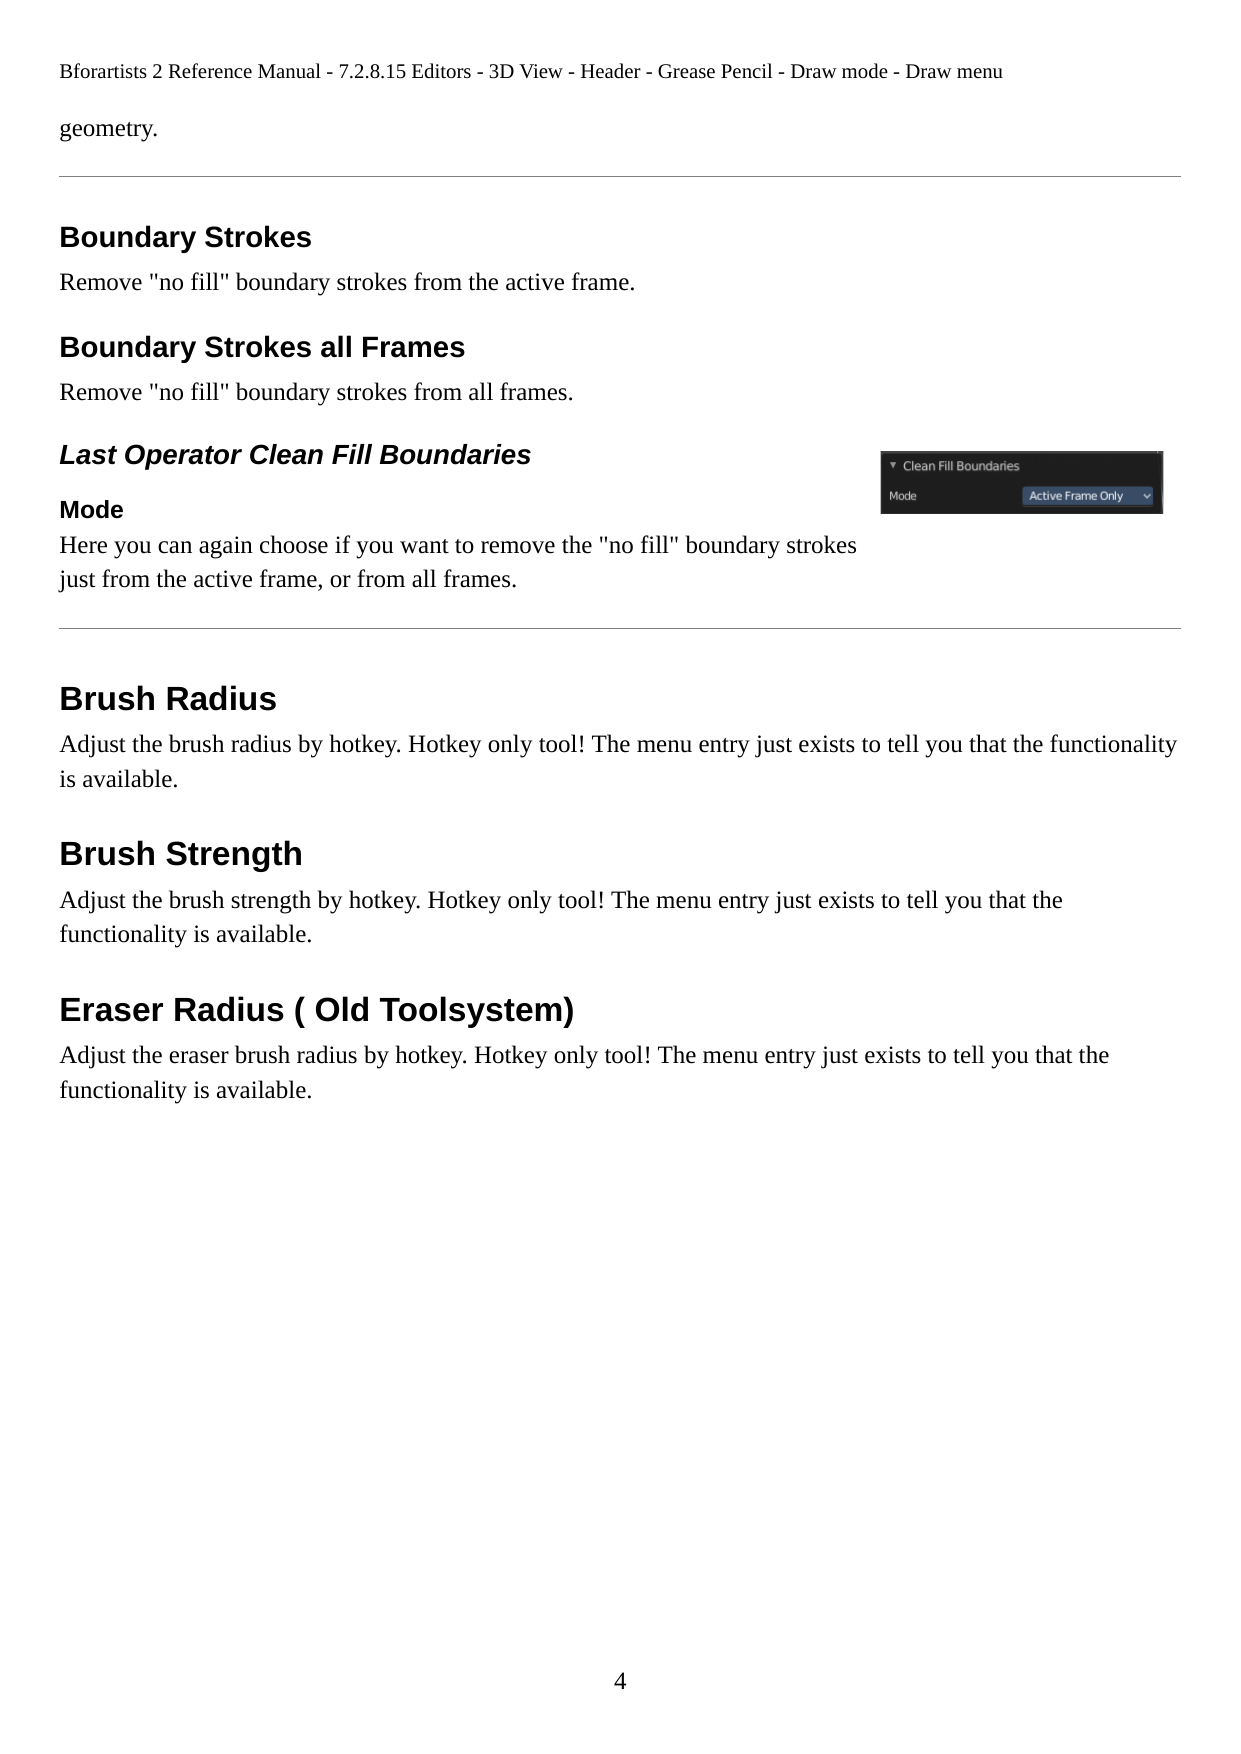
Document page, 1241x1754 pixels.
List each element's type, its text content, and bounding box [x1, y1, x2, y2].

subtitle Last Operator Clean Fill Boundaries [59, 438, 1181, 470]
text Remove "no fill" boundary strokes from all frames. [59, 377, 1181, 405]
text Remove "no fill" boundary strokes from the active frame. [59, 267, 1181, 295]
text Adjust the eraser brush radius by hotkey. Hotkey only tool! The menu entry just exists to tell you that the functionality is available. [59, 1041, 1181, 1104]
subtitle Boundary Strokes all Frames [59, 330, 1181, 364]
text Adjust the brush radius by hotkey. Hotkey only tool! The menu entry just exists to tell you that the functionality is available. [59, 729, 1181, 793]
subtitle Boundary Strokes [59, 220, 1181, 254]
subtitle Brush Strength [59, 834, 1181, 872]
picture [880, 451, 1164, 514]
subtitle Eraser Radius ( Old Toolsystem) [59, 989, 1181, 1028]
subtitle Mode [59, 495, 1181, 523]
text Adjust the brush strength by hotkey. Hotkey only tool! The menu entry just exists to tell you that the functionality is available. [59, 885, 1181, 948]
subtitle Brush Radius [59, 678, 1181, 717]
text Here you can again choose if you want to remove the "no fill" boundary strokes just from the active frame, or from all frames. [59, 530, 1181, 593]
text geometry. [59, 113, 1181, 141]
